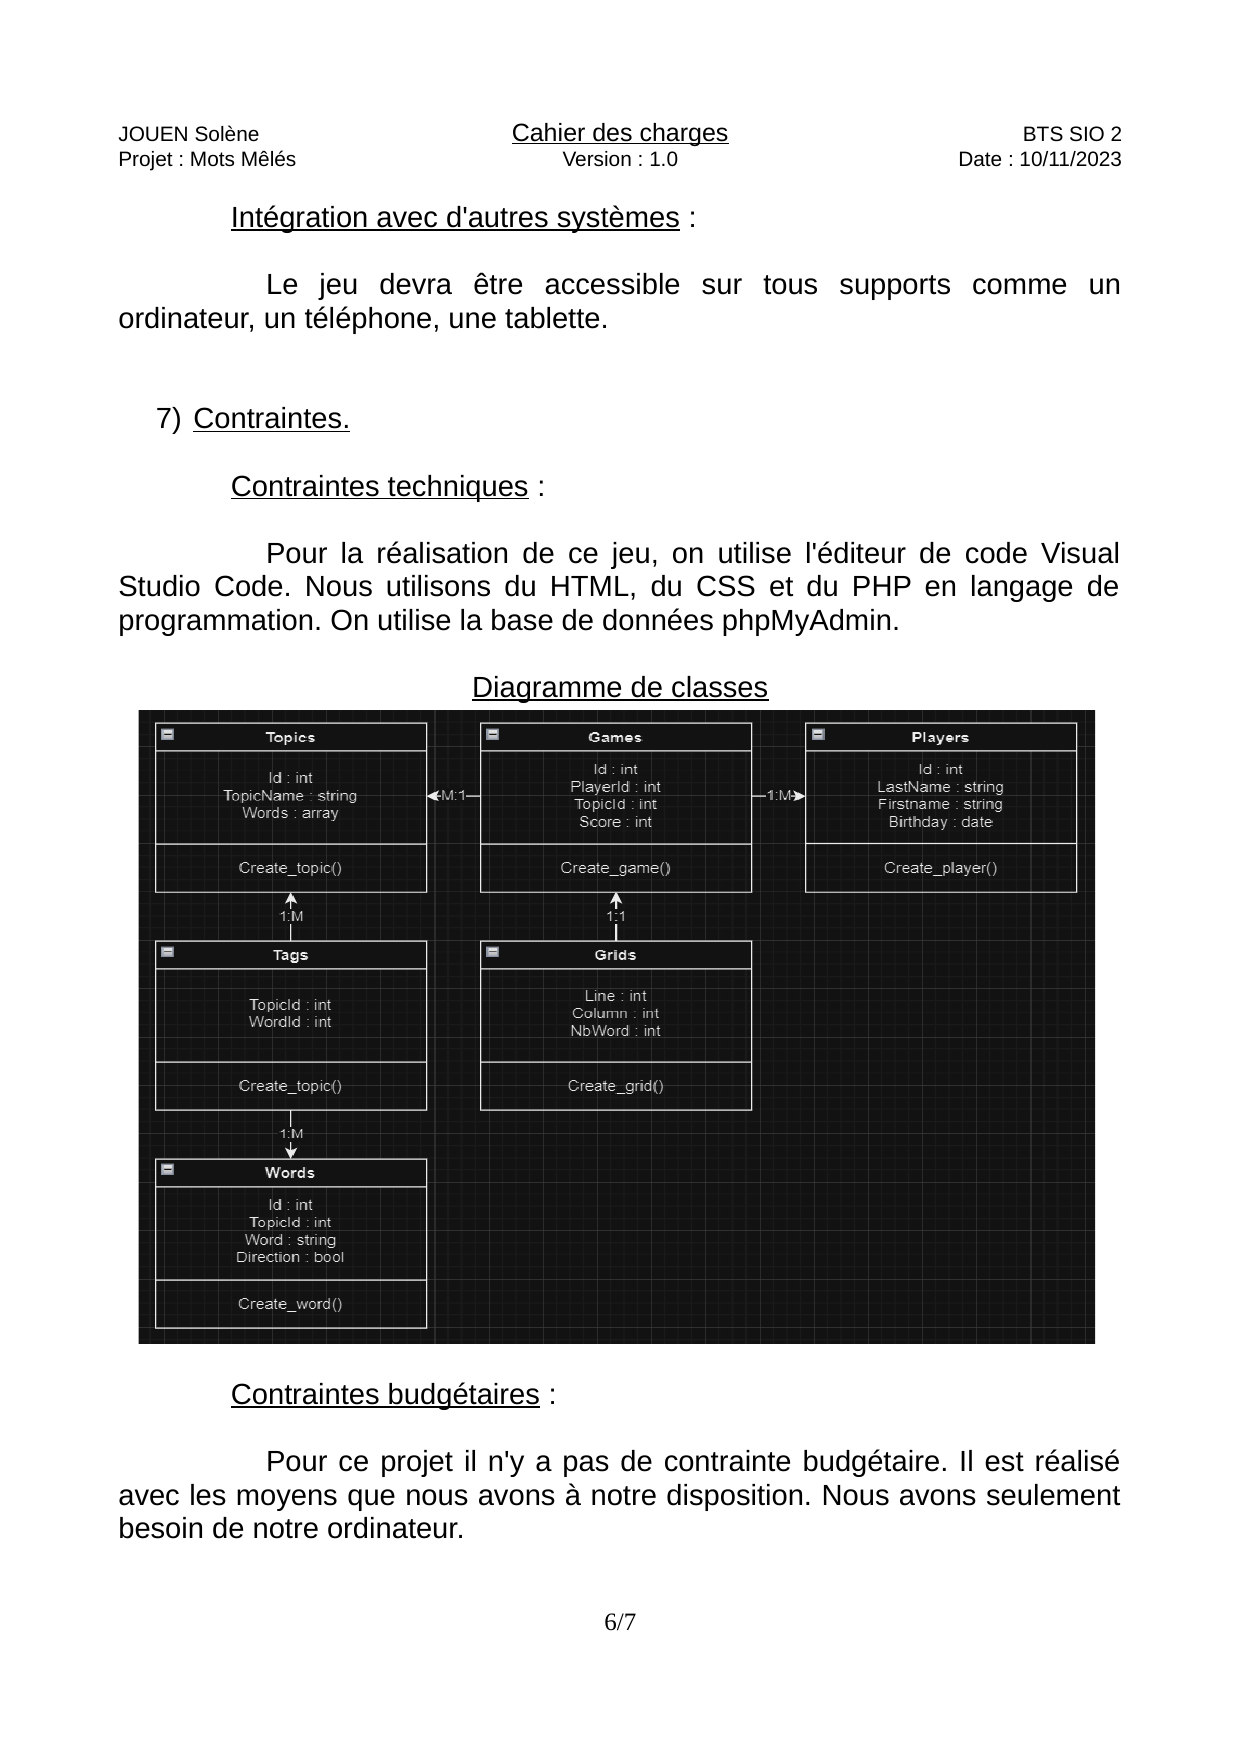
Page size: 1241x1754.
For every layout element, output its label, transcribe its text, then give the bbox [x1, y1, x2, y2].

list Intégration avec d'autres systèmes : [193, 200, 1122, 234]
list Contraintes techniques : [193, 469, 1122, 502]
text Le jeu devra être accessible sur tous supports comme un ordinateur, un téléphone, une tablette. [118, 267, 1122, 334]
picture [138, 710, 1096, 1344]
text Pour la réalisation de ce jeu, on utilise l'éditeur de code Visual Studio Code. Nous utilisons du HTML, du CSS et du PHP en langage de programmation. On utilise la base de données phpMyAdmin. [118, 536, 1122, 636]
list Contraintes. [156, 402, 1122, 435]
text Diagramme de classes [118, 670, 1122, 703]
text Pour ce projet il n'y a pas de contrainte budgétaire. Il est réalisé avec les moyens que nous avons à notre disposition. Nous avons seulement besoin de notre ordinateur. [118, 1444, 1122, 1544]
list Contraintes budgétaires : [193, 1377, 1122, 1410]
